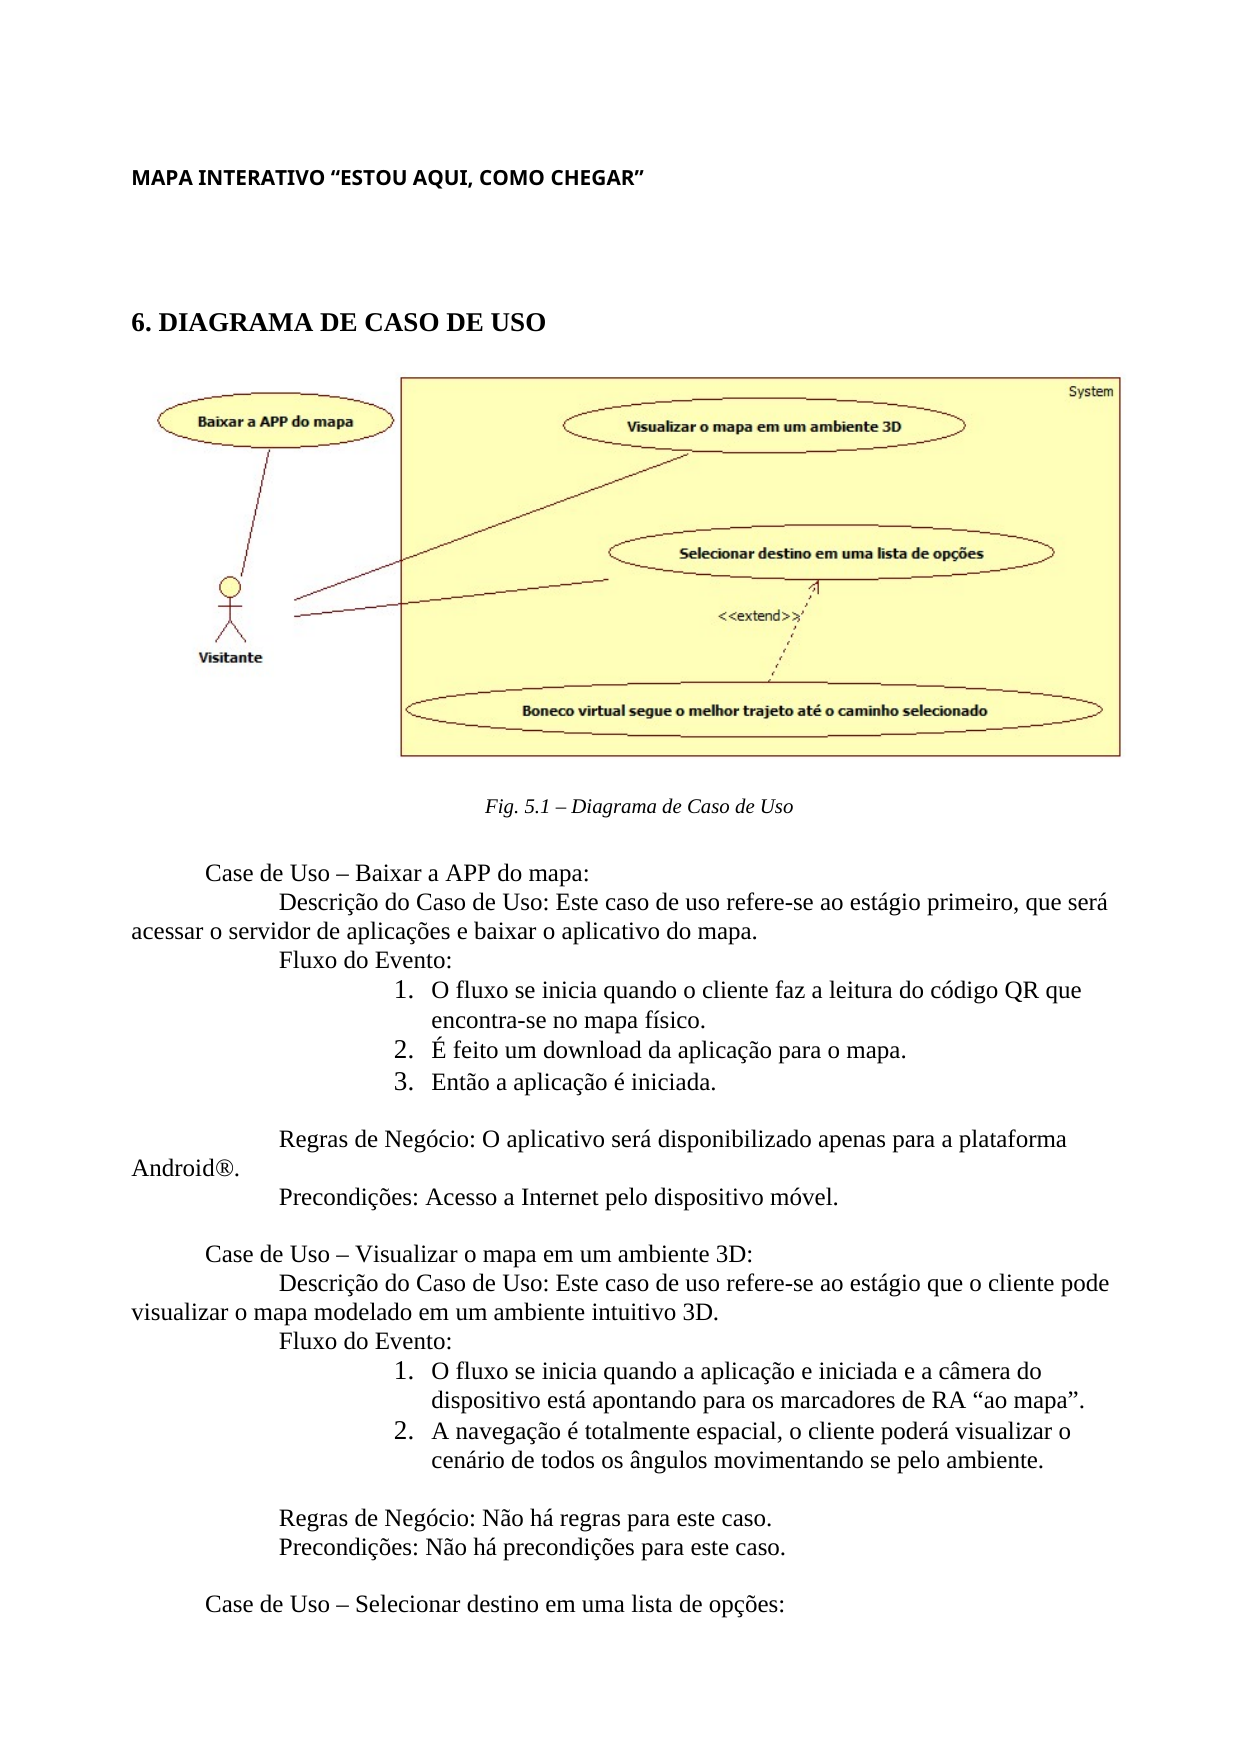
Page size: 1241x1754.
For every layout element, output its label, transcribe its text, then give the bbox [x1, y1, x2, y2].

picture [132, 352, 1146, 782]
text Fluxo do Evento: [131, 1326, 1144, 1354]
text Regras de Negócio: Não há regras para este caso. [131, 1503, 1144, 1532]
text Fluxo do Evento: [131, 945, 1144, 973]
text Precondições: Acesso a Internet pelo dispositivo móvel. [131, 1182, 1144, 1211]
list Então a aplicação é iniciada. [394, 1064, 1144, 1096]
text Case de Uso – Visualizar o mapa em um ambiente 3D: [131, 1239, 1144, 1268]
list O fluxo se inicia quando o cliente faz a leitura do código QR que encontra-se no mapa físico. [394, 973, 1144, 1033]
text Precondições: Não há precondições para este caso. [131, 1532, 1144, 1561]
text Fig. 5.1 – Diagrama de Caso de Uso [131, 353, 1144, 818]
text Descrição do Caso de Uso: Este caso de uso refere-se ao estágio que o cliente pode visualizar o mapa modelado em um ambiente intuitivo 3D. [131, 1268, 1144, 1326]
text Case de Uso – Selecionar destino em uma lista de opções: [131, 1589, 1144, 1618]
text Descrição do Caso de Uso: Este caso de uso refere-se ao estágio primeiro, que será acessar o servidor de aplicações e baixar o aplicativo do mapa. [131, 887, 1144, 945]
text Regras de Negócio: O aplicativo será disponibilizado apenas para a plataforma Android®. [131, 1124, 1144, 1182]
text 6. DIAGRAMA DE CASO DE USO [131, 306, 1144, 338]
list É feito um download da aplicação para o mapa. [394, 1033, 1144, 1064]
list O fluxo se inicia quando a aplicação e iniciada e a câmera do dispositivo está apontando para os marcadores de RA “ao mapa”. [394, 1354, 1144, 1414]
list A navegação é totalmente espacial, o cliente poderá visualizar o cenário de todos os ângulos movimentando se pelo ambiente. [394, 1414, 1144, 1474]
text Case de Uso – Baixar a APP do mapa: [131, 858, 1144, 887]
